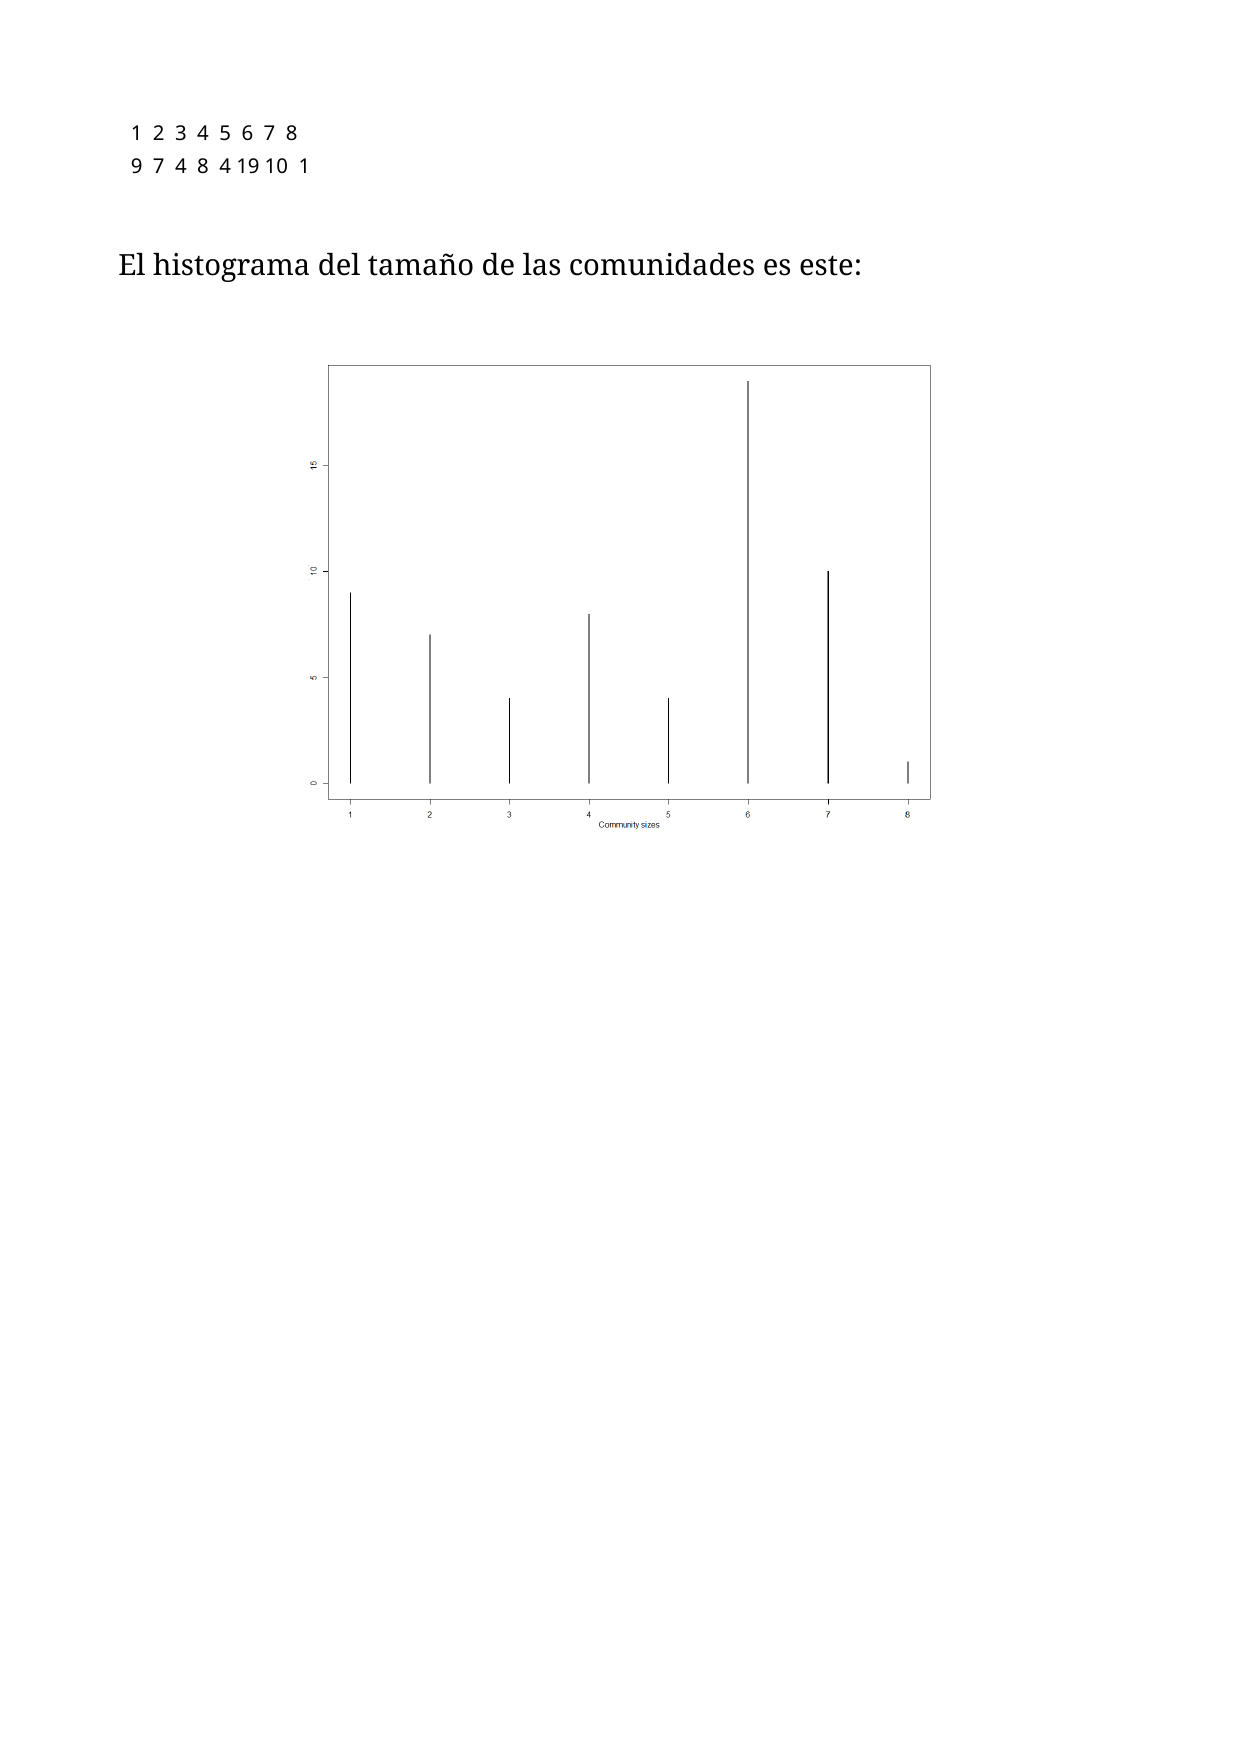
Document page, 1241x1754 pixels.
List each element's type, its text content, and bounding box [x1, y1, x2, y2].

text 9 7 4 8 4 19 10 1 [118, 152, 1122, 180]
picture [308, 363, 932, 831]
text El histograma del tamaño de las comunidades es este: [118, 245, 1122, 284]
text 1 2 3 4 5 6 7 8 [118, 118, 1122, 146]
